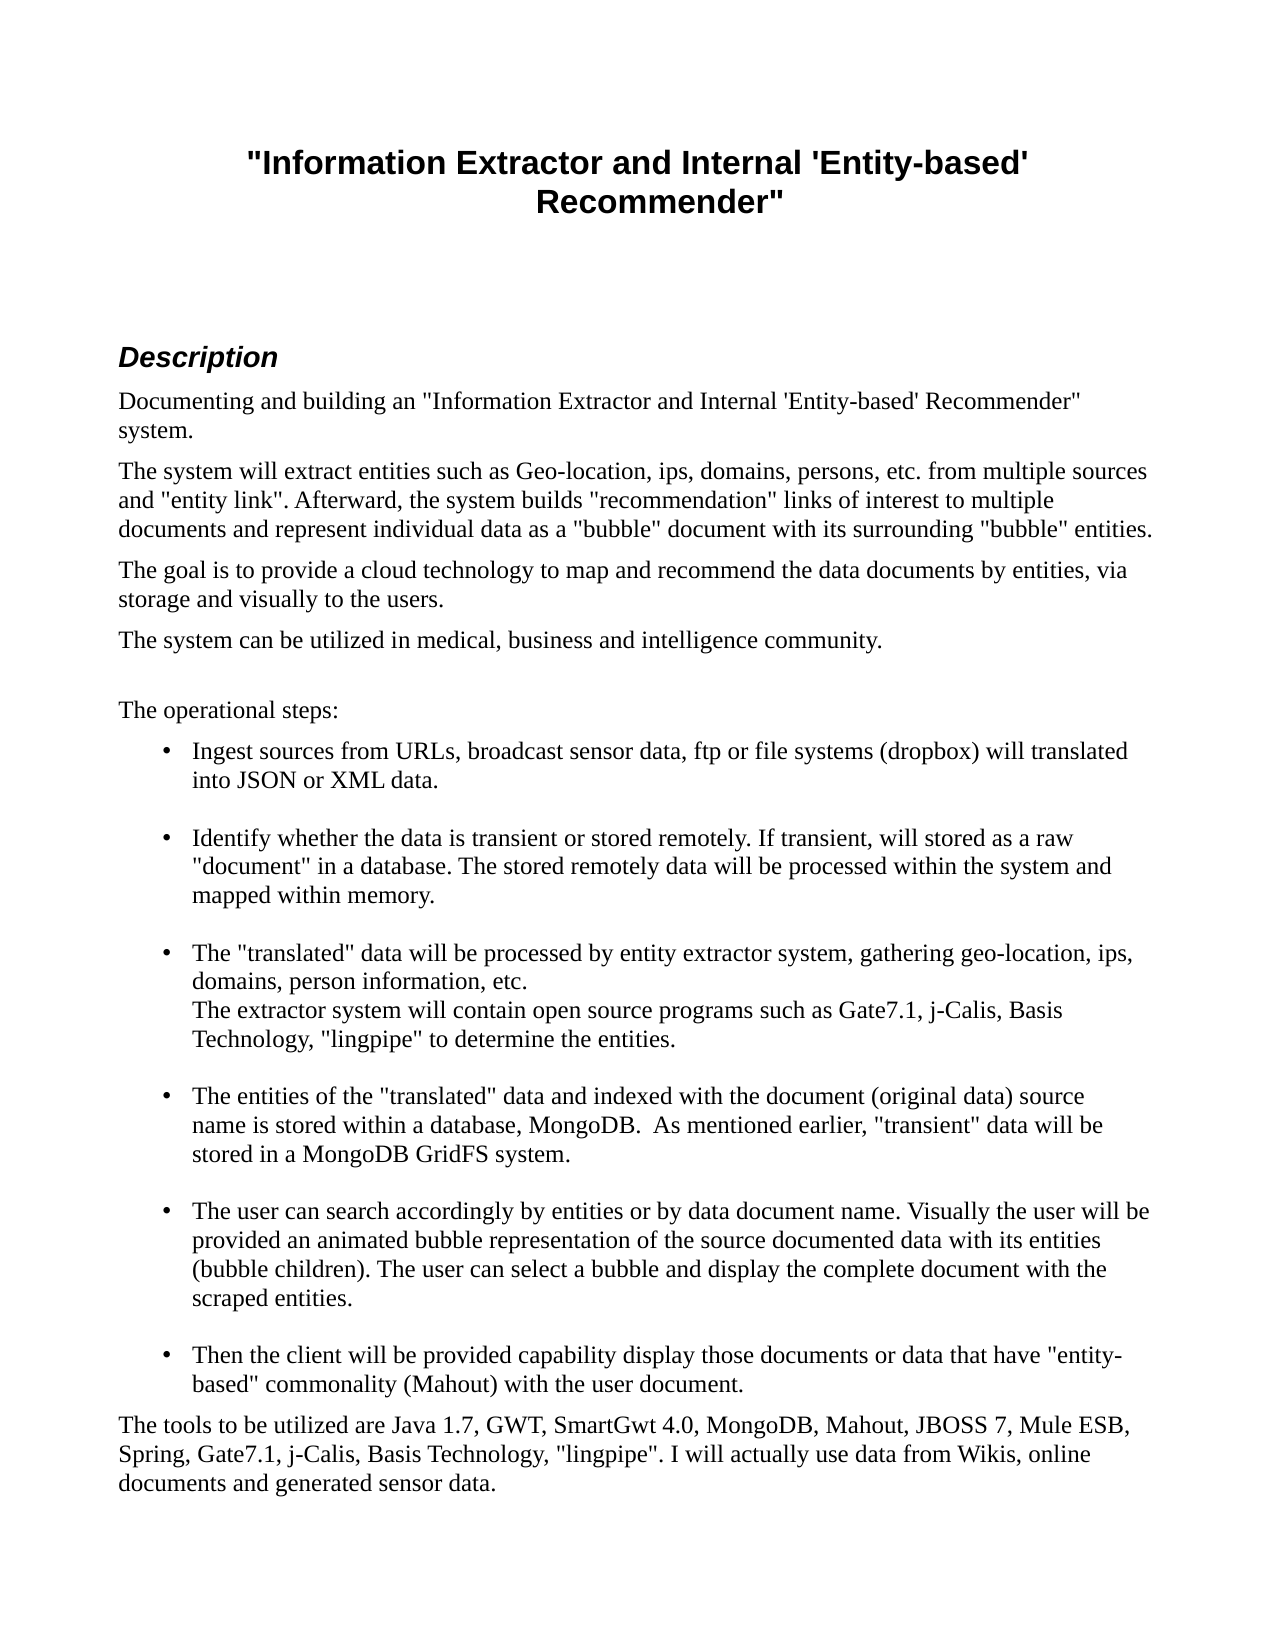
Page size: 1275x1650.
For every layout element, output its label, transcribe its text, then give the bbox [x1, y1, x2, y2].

list Ingest sources from URLs, broadcast sensor data, ftp or file systems (dropbox) will translated into JSON or XML data. [162, 736, 1157, 823]
text The tools to be utilized are Java 1.7, GWT, SmartGwt 4.0, MongoDB, Mahout, JBOSS 7, Mule ESB, Spring, Gate7.1, j-Calis, Basis Technology, "lingpipe". I will actually use data from Wikis, online documents and generated sensor data. [118, 1410, 1157, 1496]
text The operational steps: [118, 666, 1157, 724]
list The entities of the "translated" data and indexed with the document (original data) source name is stored within a database, MongoDB. As mentioned earlier, "transient" data will be stored in a MongoDB GridFS system. [162, 1081, 1157, 1196]
list The user can search accordingly by entities or by data document name. Visually the user will be provided an animated bubble representation of the source documented data with its entities (bubble children). The user can select a bubble and display the complete document with the scraped entities. [162, 1196, 1157, 1340]
text Documenting and building an "Information Extractor and Internal 'Entity-based' Recommender" system. [118, 386, 1157, 444]
subtitle Description [118, 340, 1157, 374]
text The goal is to provide a cloud technology to map and recommend the data documents by entities, via storage and visually to the users. [118, 555, 1157, 613]
list The "translated" data will be processed by entity extractor system, gathering geo-location, ips, domains, person information, etc. The extractor system will contain open source programs such as Gate7.1, j-Calis, Basis Technology, "lingpipe" to determine the entities. [162, 938, 1157, 1081]
text The system can be utilized in medical, business and intelligence community. [118, 625, 1157, 654]
text The system will extract entities such as Geo-location, ips, domains, persons, etc. from multiple sources and "entity link". Afterward, the system builds "recommendation" links of interest to multiple documents and represent individual data as a "bubble" document with its surrounding "bubble" entities. [118, 456, 1157, 543]
subtitle "Information Extractor and Internal 'Entity-based' Recommender" [118, 143, 1157, 220]
list Identify whether the data is transient or stored remotely. If transient, will stored as a raw "document" in a database. The stored remotely data will be processed within the system and mapped within memory. [162, 823, 1157, 938]
list Then the client will be provided capability display those documents or data that have "entity-based" commonality (Mahout) with the user document. [162, 1340, 1157, 1398]
